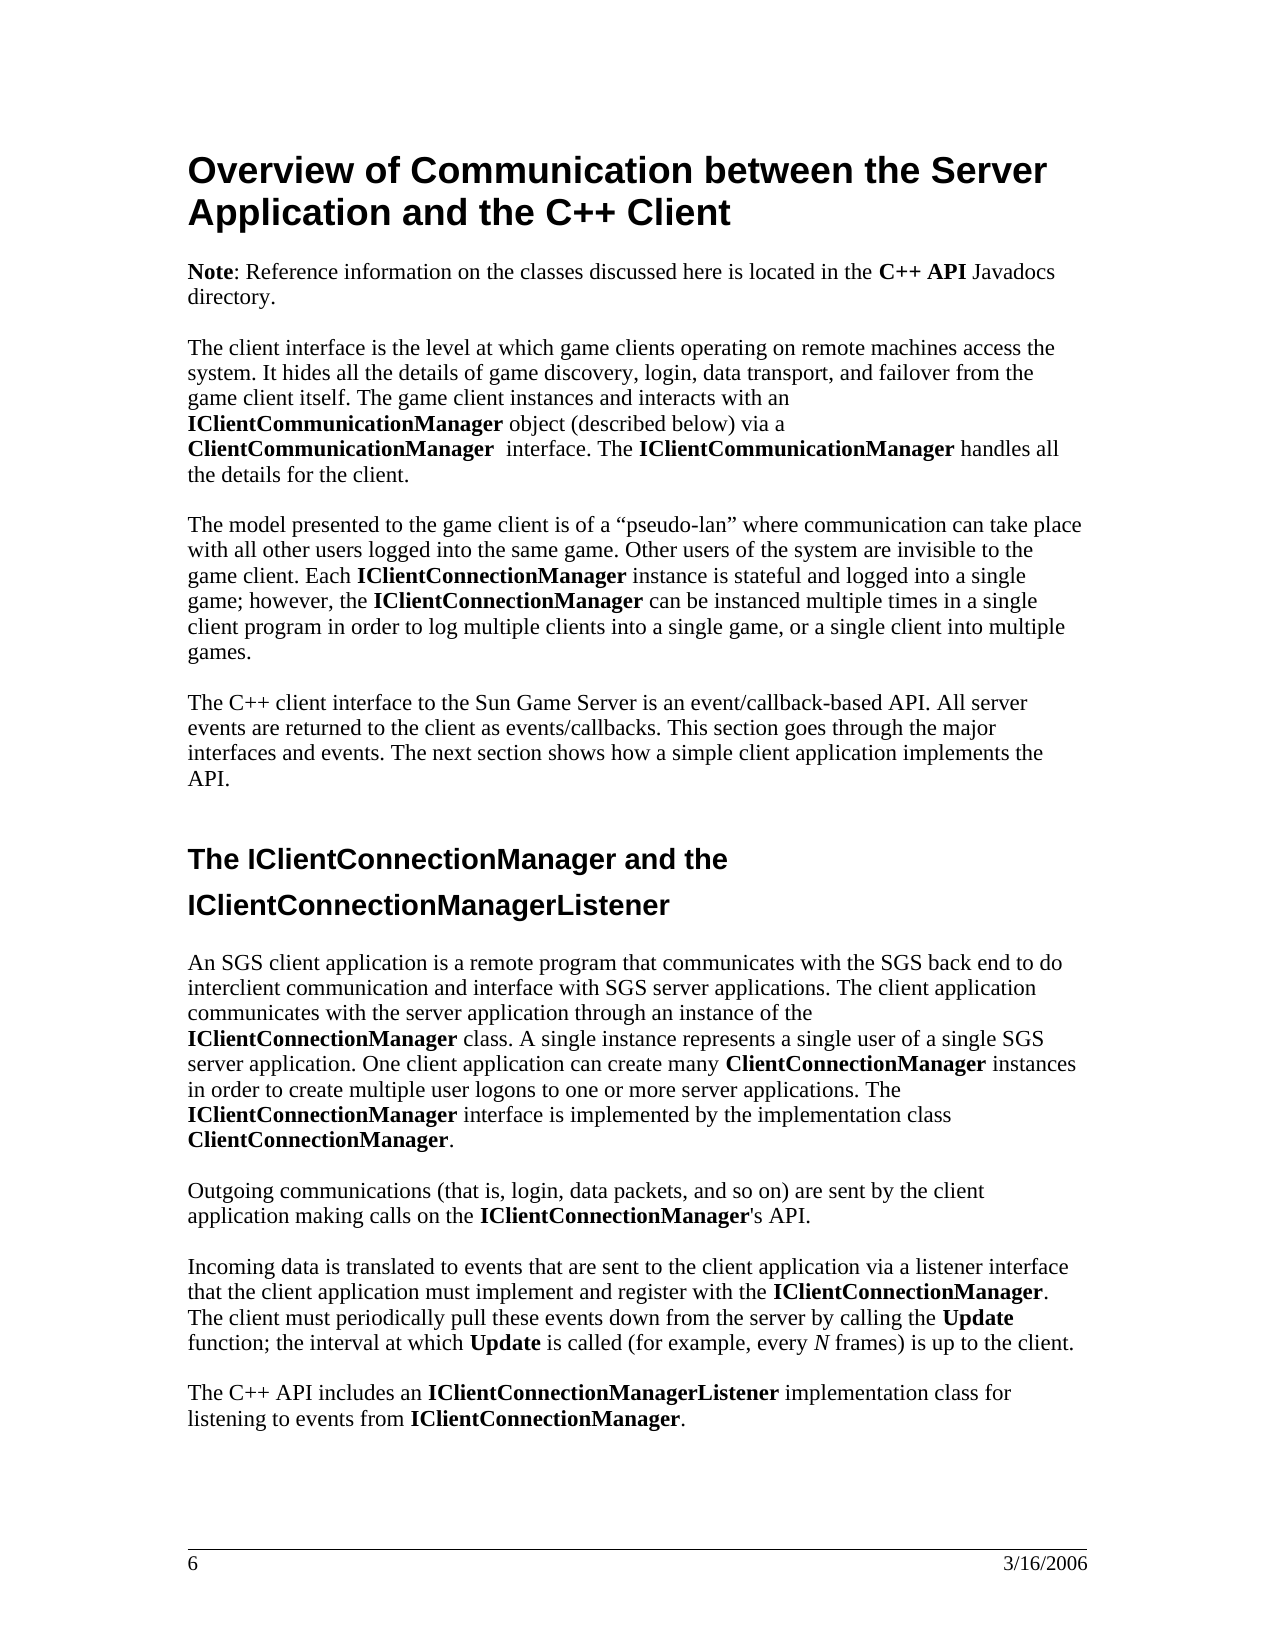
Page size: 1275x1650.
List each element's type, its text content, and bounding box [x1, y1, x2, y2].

text Outgoing communications (that is, login, data packets, and so on) are sent by the client application making calls on the IClientConnectionManager's API. [187, 1178, 1087, 1229]
text The C++ client interface to the Sun Game Server is an event/callback-based API. All server events are returned to the client as events/callbacks. This section goes through the major interfaces and events. The next section shows how a simple client application implements the API. [187, 689, 1087, 791]
text The C++ API includes an IClientConnectionManagerListener implementation class for listening to events from IClientConnectionManager. [187, 1380, 1087, 1431]
text Note: Reference information on the classes discussed here is located in the C++ API Javadocs directory. [187, 259, 1087, 309]
subtitle The IClientConnectionManager and the IClientConnectionManagerListener [187, 833, 1087, 924]
text The client interface is the level at which game clients operating on remote machines access the system. It hides all the details of game discovery, login, data transport, and failover from the game client itself. The game client instances and interacts with an IClientCommunicationManager object (described below) via a ClientCommunicationManager interface. The IClientCommunicationManager handles all the details for the client. [187, 334, 1087, 487]
text The model presented to the game client is of a “pseudo-lan” where communication can take place with all other users logged into the same game. Other users of the system are invisible to the game client. Each IClientConnectionManager instance is stateful and logged into a single game; however, the IClientConnectionManager can be instanced multiple times in a single client program in order to log multiple clients into a single game, or a single client into multiple games. [187, 512, 1087, 664]
text An SGS client application is a remote program that communicates with the SGS back end to do interclient communication and interface with SGS server applications. The client application communicates with the server application through an instance of the IClientConnectionManager class. A single instance represents a single user of a single SGS server application. One client application can create many ClientConnectionManager instances in order to create multiple user logons to one or more server applications. The IClientConnectionManager interface is implemented by the implementation class ClientConnectionManager. [187, 949, 1087, 1153]
text Incoming data is translated to events that are sent to the client application via a listener interface that the client application must implement and register with the IClientConnectionManager. The client must periodically pull these events down from the server by calling the Update function; the interval at which Update is called (for example, every N frames) is up to the client. [187, 1254, 1087, 1355]
subtitle Overview of Communication between the Server Application and the C++ Client [187, 150, 1087, 234]
